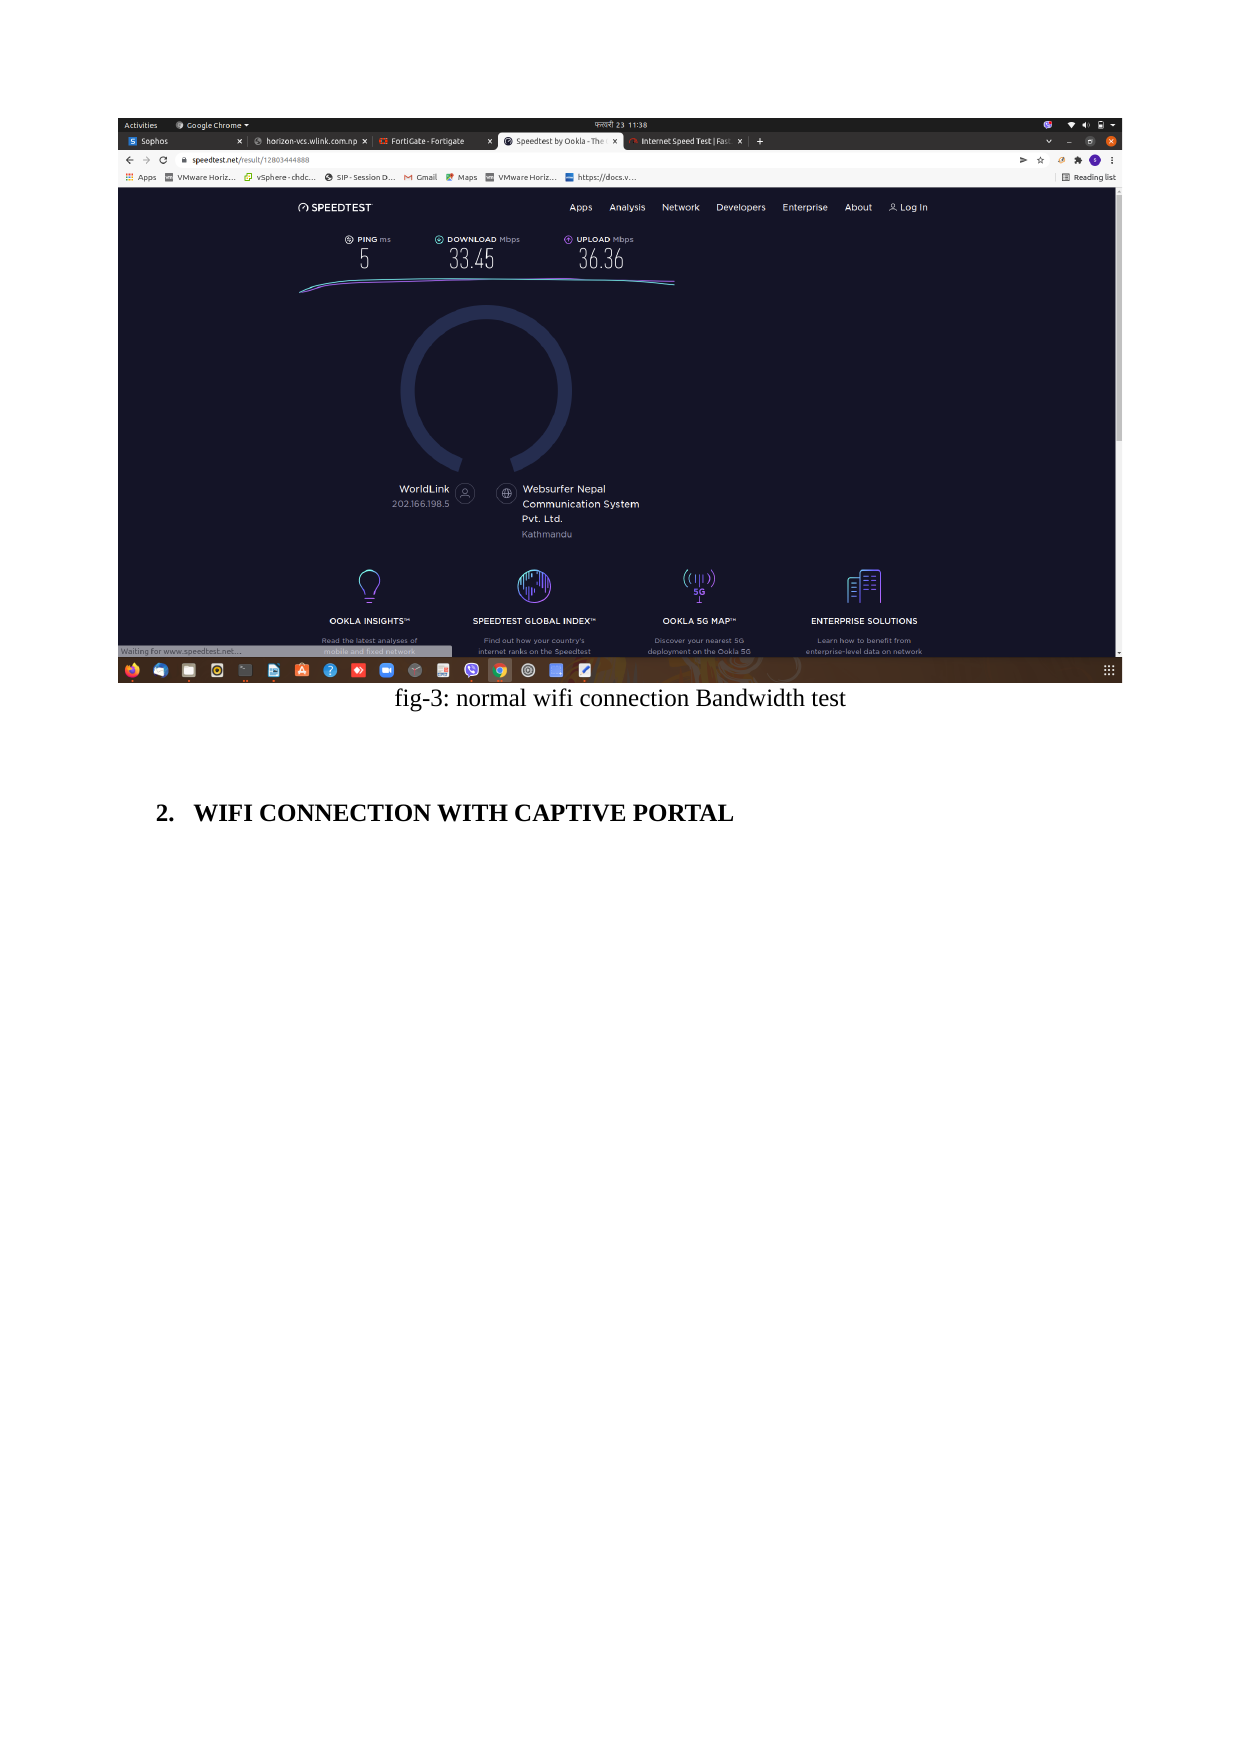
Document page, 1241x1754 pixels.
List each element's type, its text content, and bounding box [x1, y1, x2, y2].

text fig-3: normal wifi connection Bandwidth test [118, 683, 1122, 712]
picture [118, 118, 1123, 683]
list WIFI CONNECTION WITH CAPTIVE PORTAL [156, 798, 1122, 827]
